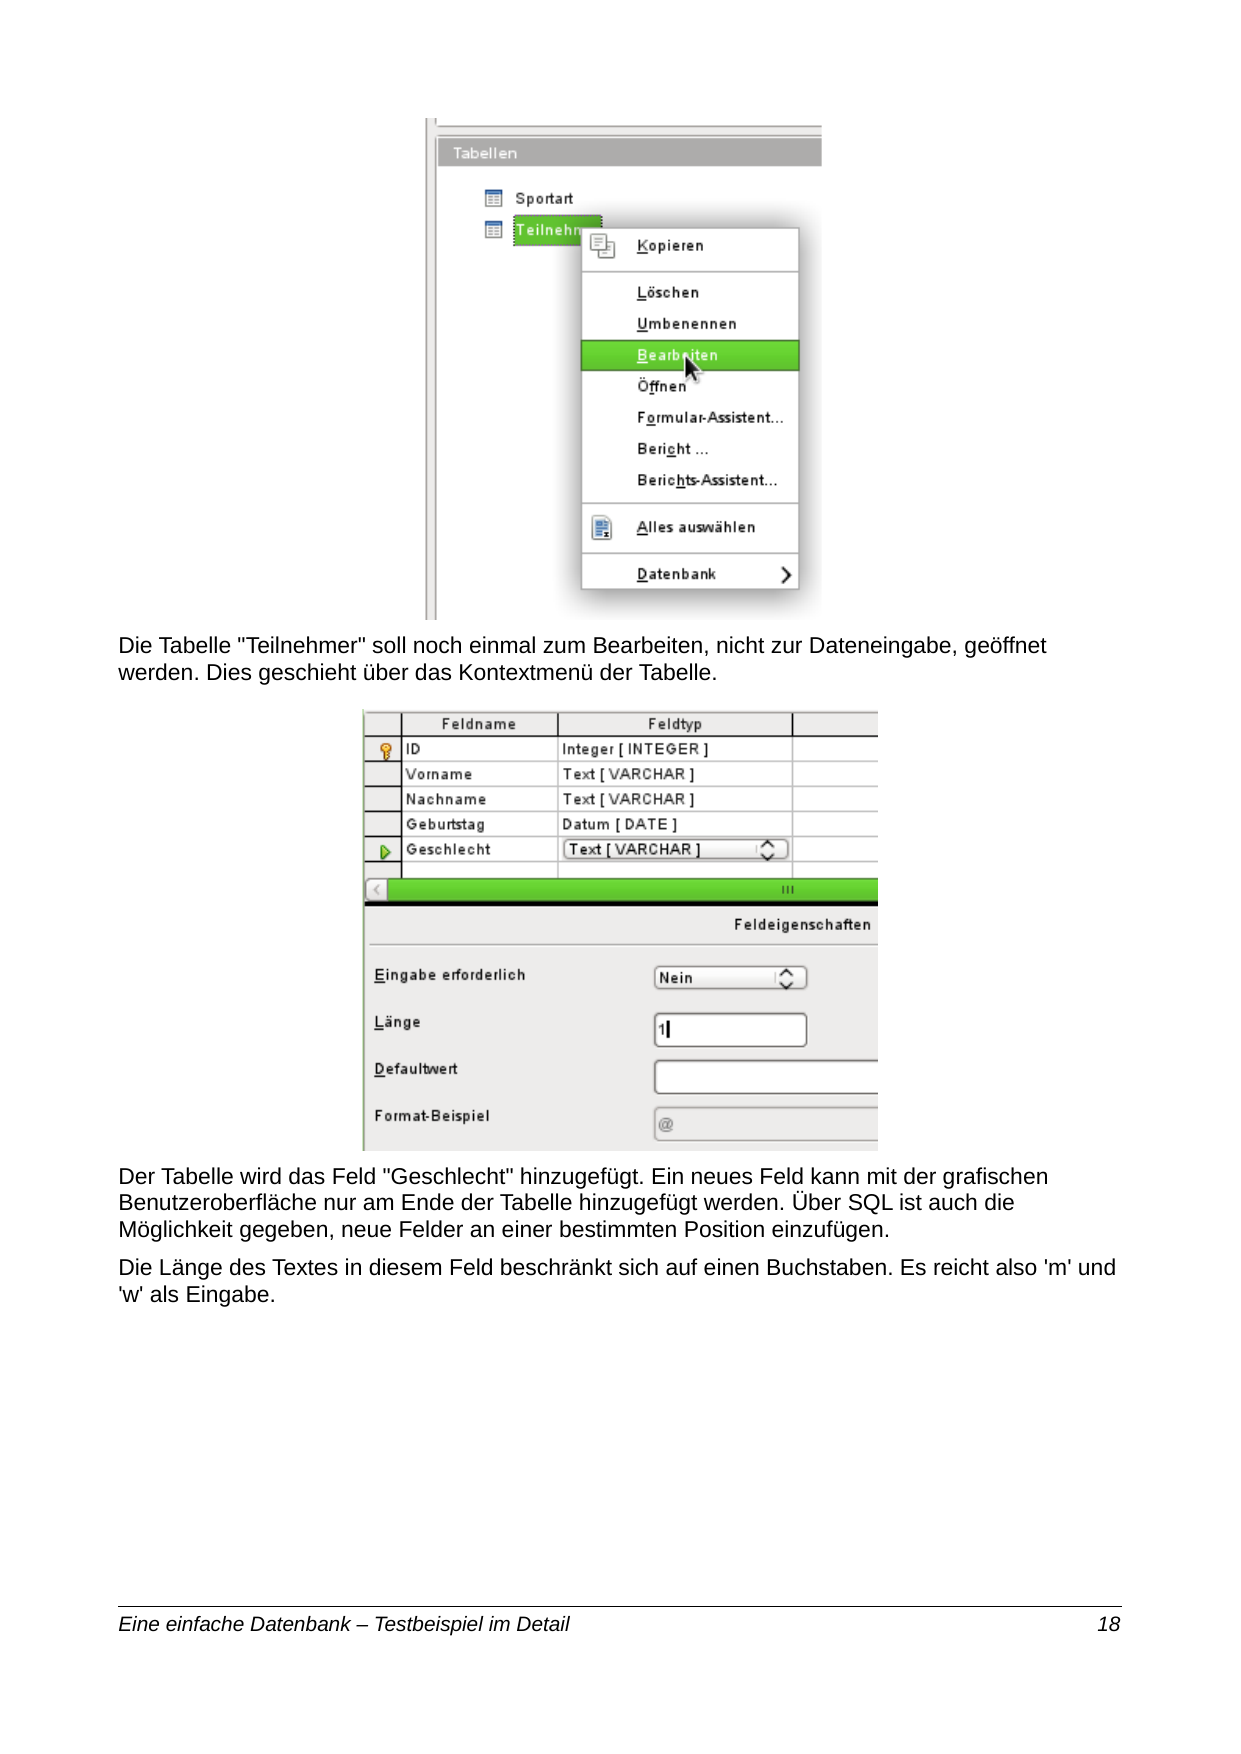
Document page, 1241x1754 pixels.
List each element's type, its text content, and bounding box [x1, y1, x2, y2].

picture [362, 709, 878, 1151]
picture [418, 118, 822, 620]
text Die Länge des Textes in diesem Feld beschränkt sich auf einen Buchstaben. Es reicht also 'm' und 'w' als Eingabe. [118, 1254, 1122, 1307]
text Die Tabelle "Teilnehmer" soll noch einmal zum Bearbeiten, nicht zur Dateneingabe, geöffnet werden. Dies geschieht über das Kontextmenü der Tabelle. [118, 632, 1122, 685]
text Der Tabelle wird das Feld "Geschlecht" hinzugefügt. Ein neues Feld kann mit der grafischen Benutzeroberfläche nur am Ende der Tabelle hinzugefügt werden. Über SQL ist auch die Möglichkeit gegeben, neue Felder an einer bestimmten Position einzufügen. [118, 1163, 1122, 1242]
